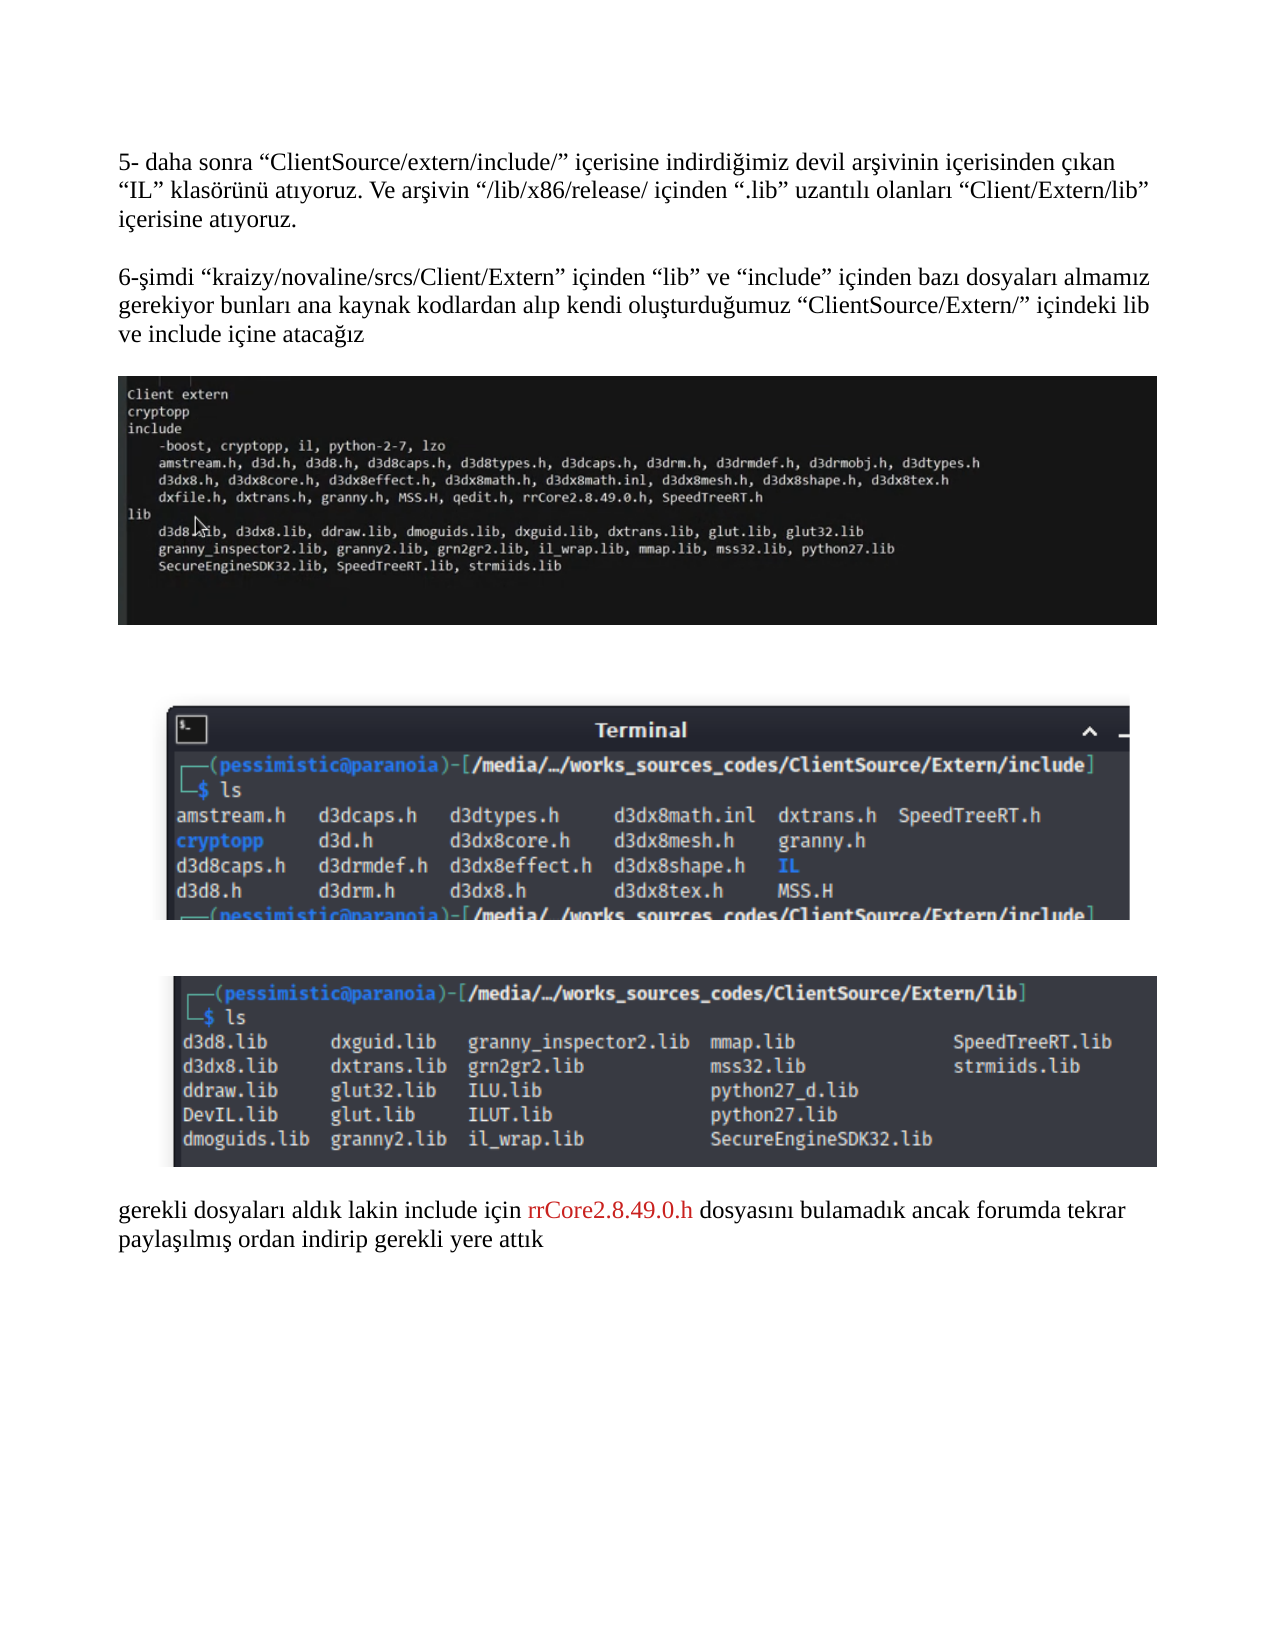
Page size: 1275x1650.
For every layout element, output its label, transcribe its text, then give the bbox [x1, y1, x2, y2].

picture [118, 376, 1157, 625]
picture [118, 976, 1157, 1167]
text gerekli dosyaları aldık lakin include için rrCore2.8.49.0.h dosyasını bulamadık ancak forumda tekrar paylaşılmış ordan indirip gerekli yere attık [118, 1195, 1157, 1253]
picture [145, 681, 1130, 920]
text 6-şimdi “kraizy/novaline/srcs/Client/Extern” içinden “lib” ve “include” içinden bazı dosyaları almamız gerekiyor bunları ana kaynak kodlardan alıp kendi oluşturduğumuz “ClientSource/Extern/” içindeki lib ve include içine atacağız [118, 262, 1157, 348]
text 5- daha sonra “ClientSource/extern/include/” içerisine indirdiğimiz devil arşivinin içerisinden çıkan “IL” klasörünü atıyoruz. Ve arşivin “/lib/x86/release/ içinden “.lib” uzantılı olanları “Client/Extern/lib” içerisine atıyoruz. [118, 147, 1157, 233]
